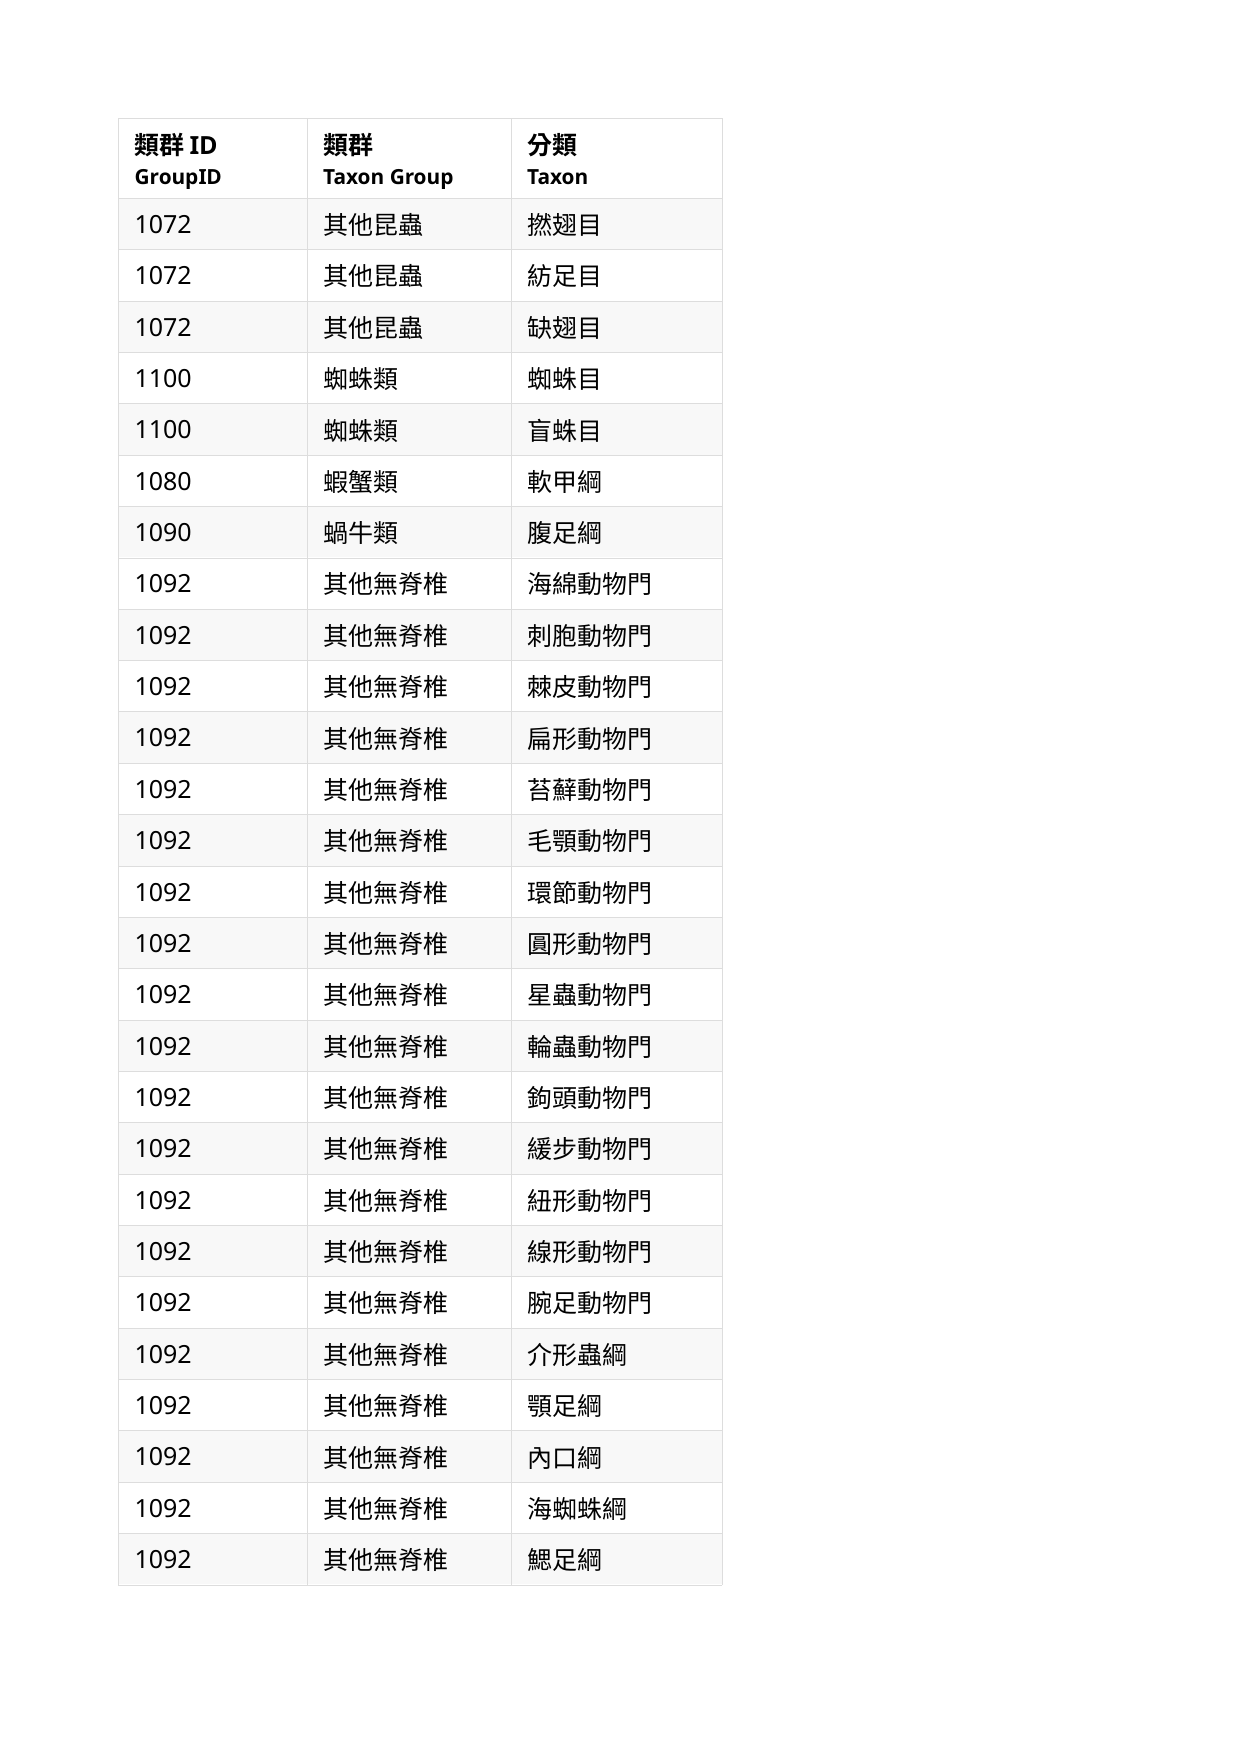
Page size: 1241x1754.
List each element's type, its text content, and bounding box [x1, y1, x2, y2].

table_cell 1092 [119, 1072, 307, 1122]
table_cell 其他無脊椎 [308, 1534, 511, 1584]
table_cell 1072 [119, 199, 307, 249]
table_cell 1092 [119, 867, 307, 917]
table_cell 其他無脊椎 [308, 1175, 511, 1225]
table_cell 其他無脊椎 [308, 559, 511, 609]
table_cell 1080 [119, 456, 307, 506]
table_cell 介形蟲綱 [512, 1329, 722, 1379]
table_cell 輪蟲動物門 [512, 1021, 722, 1071]
table_cell 1072 [119, 302, 307, 352]
table_cell 毛顎動物門 [512, 815, 722, 866]
table_cell 腕足動物門 [512, 1277, 722, 1328]
table_cell 1092 [119, 661, 307, 711]
table_cell 鰓足綱 [512, 1534, 722, 1584]
table_cell 其他無脊椎 [308, 610, 511, 660]
table_cell 盲蛛目 [512, 404, 722, 455]
table_cell 鉤頭動物門 [512, 1072, 722, 1122]
table_cell 其他昆蟲 [308, 199, 511, 249]
table_cell 缺翅目 [512, 302, 722, 352]
table_header 分類 Taxon [512, 119, 722, 198]
table_cell 星蟲動物門 [512, 969, 722, 1019]
table_cell 緩步動物門 [512, 1123, 722, 1174]
table_cell 內口綱 [512, 1431, 722, 1482]
table_cell 蜘蛛類 [308, 353, 511, 403]
table_cell 1092 [119, 918, 307, 968]
table_cell 1092 [119, 712, 307, 763]
table_cell 其他無脊椎 [308, 1431, 511, 1482]
table_cell 線形動物門 [512, 1226, 722, 1276]
table_cell 1092 [119, 1380, 307, 1430]
table_cell 1092 [119, 1534, 307, 1584]
table_cell 其他無脊椎 [308, 1380, 511, 1430]
table_cell 其他無脊椎 [308, 1329, 511, 1379]
table_cell 1092 [119, 610, 307, 660]
table_cell 1092 [119, 1123, 307, 1174]
table_cell 圓形動物門 [512, 918, 722, 968]
table_cell 1092 [119, 1431, 307, 1482]
table_cell 其他無脊椎 [308, 1021, 511, 1071]
table_cell 其他無脊椎 [308, 1123, 511, 1174]
table_cell 1092 [119, 815, 307, 866]
table_cell 1092 [119, 1021, 307, 1071]
table_cell 紡足目 [512, 250, 722, 301]
table_cell 刺胞動物門 [512, 610, 722, 660]
table_cell 其他無脊椎 [308, 1072, 511, 1122]
table_cell 蜘蛛目 [512, 353, 722, 403]
table_cell 1092 [119, 969, 307, 1019]
table_header 類群 Taxon Group [308, 119, 511, 198]
table_cell 其他無脊椎 [308, 969, 511, 1019]
table_cell 1100 [119, 404, 307, 455]
table_cell 蜘蛛類 [308, 404, 511, 455]
table_header 類群ID GroupID [119, 119, 307, 198]
table_cell 其他無脊椎 [308, 661, 511, 711]
table_cell 其他無脊椎 [308, 764, 511, 814]
table_cell 海綿動物門 [512, 559, 722, 609]
table_cell 蝦蟹類 [308, 456, 511, 506]
table_cell 1092 [119, 1483, 307, 1533]
table_cell 1090 [119, 507, 307, 557]
table_cell 撚翅目 [512, 199, 722, 249]
table_cell 其他無脊椎 [308, 918, 511, 968]
table_cell 棘皮動物門 [512, 661, 722, 711]
table_cell 腹足綱 [512, 507, 722, 557]
table_cell 1092 [119, 559, 307, 609]
table_cell 其他無脊椎 [308, 1483, 511, 1533]
table_cell 苔蘚動物門 [512, 764, 722, 814]
table_cell 其他昆蟲 [308, 250, 511, 301]
table_cell 1092 [119, 1277, 307, 1328]
table_cell 軟甲綱 [512, 456, 722, 506]
table_cell 1092 [119, 1329, 307, 1379]
table_cell 其他無脊椎 [308, 1226, 511, 1276]
table_cell 其他無脊椎 [308, 712, 511, 763]
table_cell 其他無脊椎 [308, 867, 511, 917]
table_cell 1072 [119, 250, 307, 301]
table_cell 1092 [119, 1175, 307, 1225]
table_cell 其他無脊椎 [308, 815, 511, 866]
table_cell 顎足綱 [512, 1380, 722, 1430]
table_cell 環節動物門 [512, 867, 722, 917]
table_cell 蝸牛類 [308, 507, 511, 557]
table_cell 紐形動物門 [512, 1175, 722, 1225]
table_cell 扁形動物門 [512, 712, 722, 763]
table_cell 其他昆蟲 [308, 302, 511, 352]
table_cell 1092 [119, 1226, 307, 1276]
table_cell 其他無脊椎 [308, 1277, 511, 1328]
table_cell 1092 [119, 764, 307, 814]
table_cell 海蜘蛛綱 [512, 1483, 722, 1533]
table_cell 1100 [119, 353, 307, 403]
